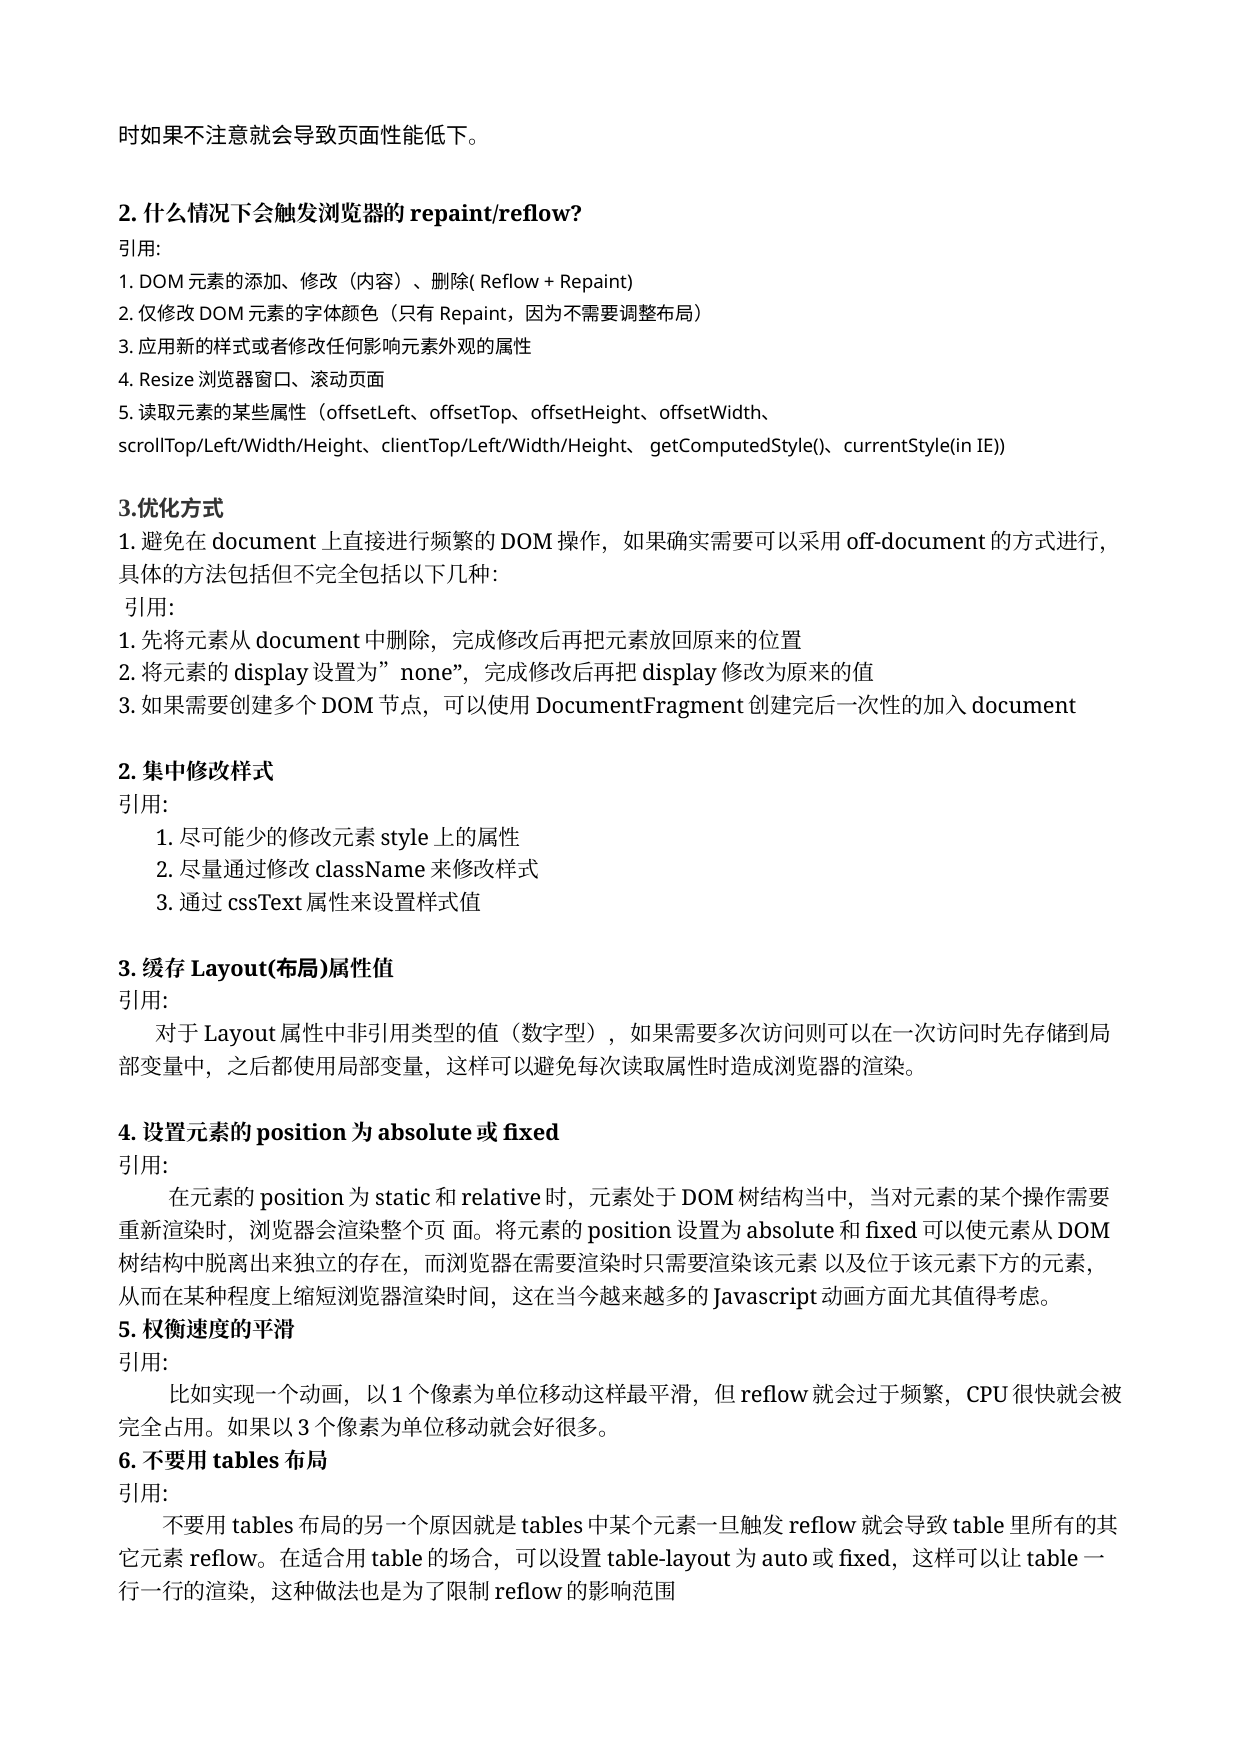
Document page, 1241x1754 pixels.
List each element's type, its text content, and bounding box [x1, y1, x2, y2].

text 3.优化方式 [118, 490, 1122, 523]
text 引用: 1. 先将元素从document中删除，完成修改后再把元素放回原来的位置 2. 将元素的display设置为”none”，完成修改后再把display修改为原来的值 3. 如果需要创建多个DOM节点，可以使用DocumentFragment创建完后一次性的加入document [118, 589, 1122, 720]
text 4. 设置元素的position为absolute或fixed [118, 1114, 1122, 1147]
text 5. 权衡速度的平滑 [118, 1311, 1122, 1343]
text 6. 不要用tables布局 [118, 1442, 1122, 1475]
text 2. 集中修改样式 [118, 753, 1122, 786]
text 引用: 1. 尽可能少的修改元素style上的属性 2. 尽量通过修改className来修改样式 3. 通过cssText属性来设置样式值 [118, 786, 1122, 917]
text 2. 什么情况下会触发浏览器的repaint/reflow? [118, 195, 1122, 228]
text 引用: 不要用tables布局的另一个原因就是tables中某个元素一旦触发reflow就会导致table里所有的其它元素 reflow。在适合用table的场合，可以设置table-layout为auto或fixed，这样可以让table一行一行的渲染，这种做法也是为了限制reflow的影响范围 [118, 1475, 1122, 1606]
text 引用: 1. DOM元素的添加、修改（内容）、删除( Reflow + Repaint) 2. 仅修改DOM元素的字体颜色（只有Repaint，因为不需要调整布局） 3. 应用新的样式或者修改任何影响元素外观的属性 4. Resize浏览器窗口、滚动页面 5. 读取元素的某些属性（offsetLeft、offsetTop、offsetHeight、offsetWidth、 scrollTop/Left/Width/Height、clientTop/Left/Width/Height、 getComputedStyle()、currentStyle(in IE)) [118, 228, 1122, 457]
text 引用: 比如实现一个动画，以1个像素为单位移动这样最平滑，但reflow就会过于频繁，CPU很快就会被完全占用。如果以3个像素为单位移动就会好很多。 [118, 1343, 1122, 1442]
text 3. 缓存Layout(布局)属性值 [118, 950, 1122, 982]
text 时如果不注意就会导致页面性能低下。 [118, 118, 1122, 150]
text 引用: 在元素的position为static和relative时，元素处于DOM树结构当中，当对元素的某个操作需要重新渲染时，浏览器会渲染整个页 面。将元素的position设置为absolute和fixed可以使元素从DOM树结构中脱离出来独立的存在，而浏览器在需要渲染时只需要渲染该元素 以及位于该元素下方的元素，从而在某种程度上缩短浏览器渲染时间，这在当今越来越多的Javascript动画方面尤其值得考虑。 [118, 1147, 1122, 1311]
text 1. 避免在document上直接进行频繁的DOM操作，如果确实需要可以采用off-document的方式进行，具体的方法包括但不完全包括以下几种： [118, 523, 1122, 589]
text 引用: 对于Layout属性中非引用类型的值（数字型），如果需要多次访问则可以在一次访问时先存储到局部变量中，之后都使用局部变量，这样可以避免每次读取属性时造成浏览器的渲染。 [118, 982, 1122, 1081]
